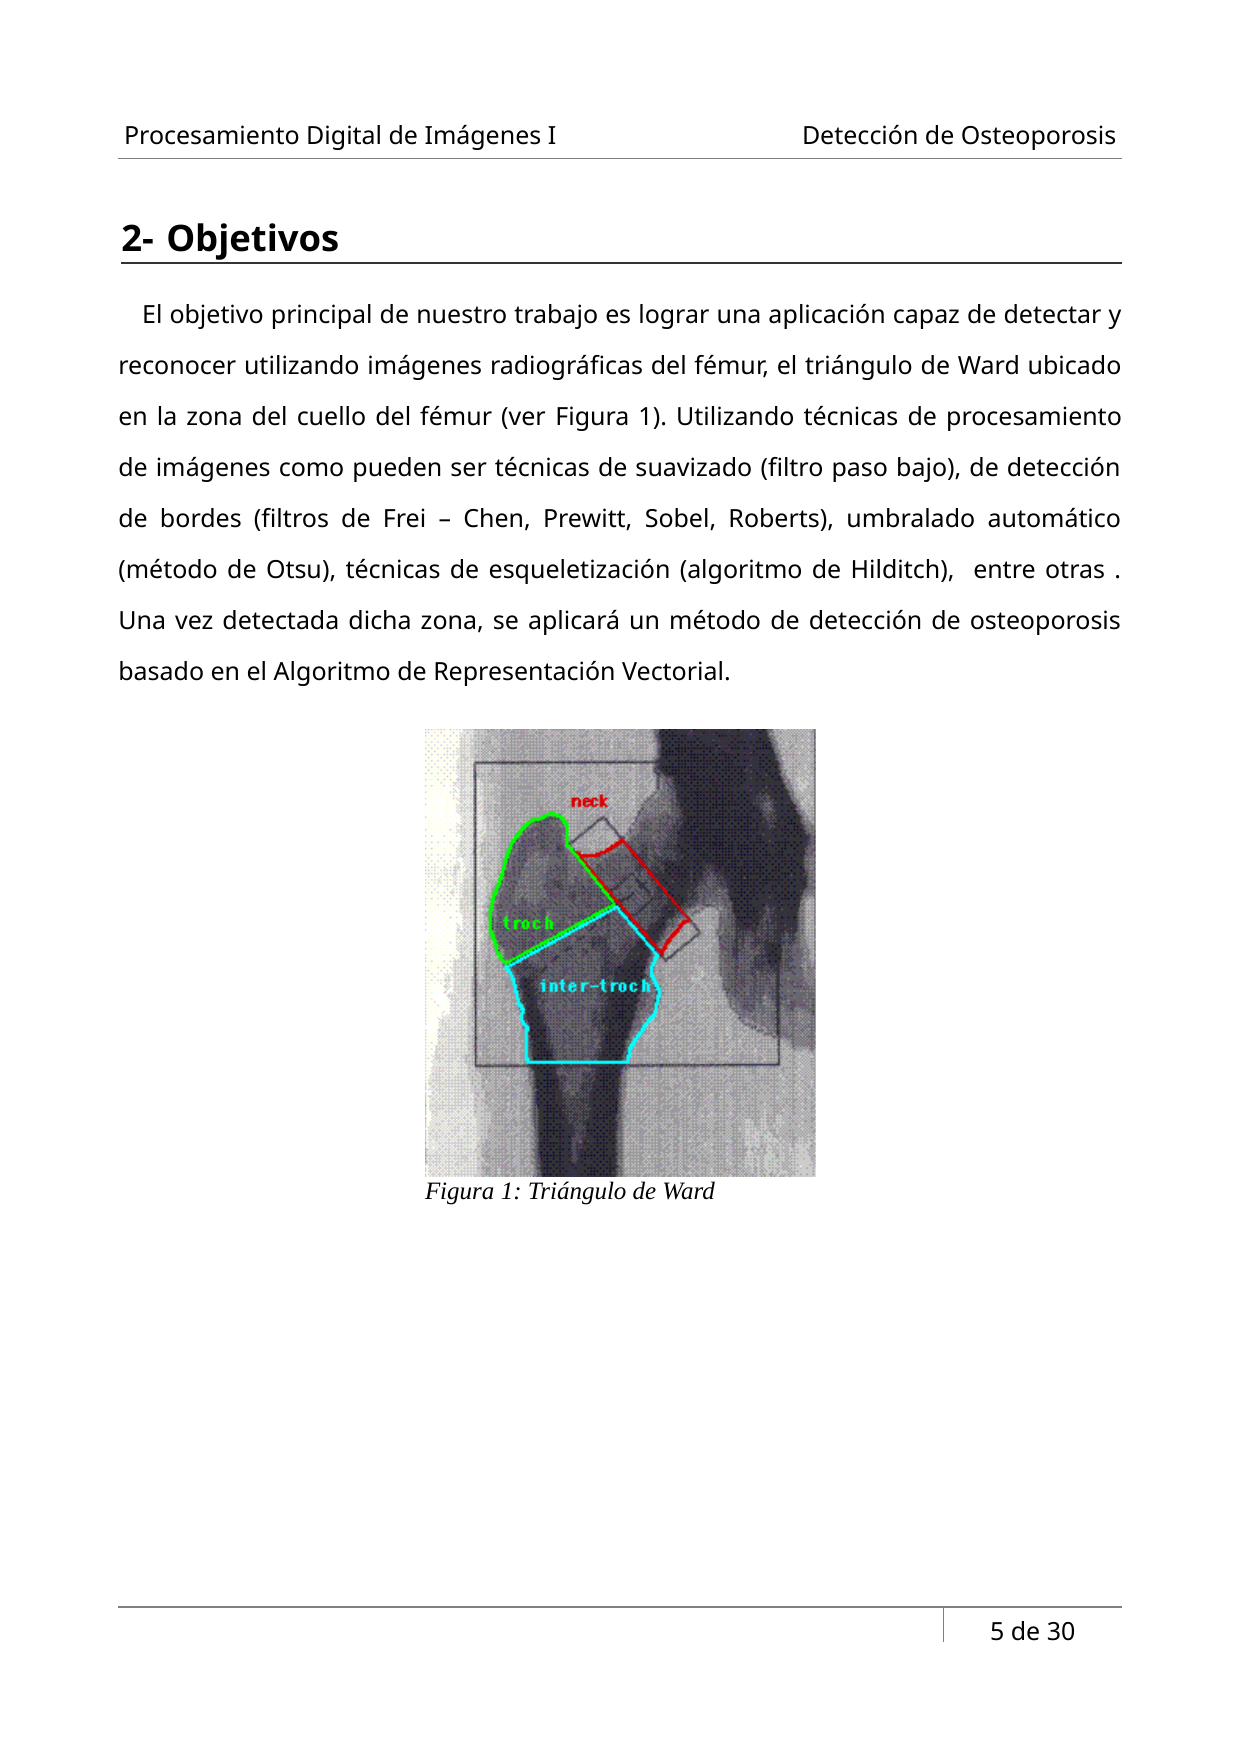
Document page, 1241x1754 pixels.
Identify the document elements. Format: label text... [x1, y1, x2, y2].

text Figura 1: Triángulo de Ward [425, 1177, 815, 1205]
picture [425, 729, 816, 1177]
subtitle Objetivos [121, 213, 1122, 262]
text El objetivo principal de nuestro trabajo es lograr una aplicación capaz de detectar y reconocer utilizando imágenes radiográficas del fémur, el triángulo de Ward ubicado en la zona del cuello del fémur (ver Figura 1). Utilizando técnicas de procesamiento de imágenes como pueden ser técnicas de suavizado (filtro paso bajo), de detección de bordes (filtros de Frei – Chen, Prewitt, Sobel, Roberts), umbralado automático (método de Otsu), técnicas de esqueletización (algoritmo de Hilditch), entre otras . Una vez detectada dicha zona, se aplicará un método de detección de osteoporosis basado en el Algoritmo de Representación Vectorial. [118, 297, 1122, 688]
